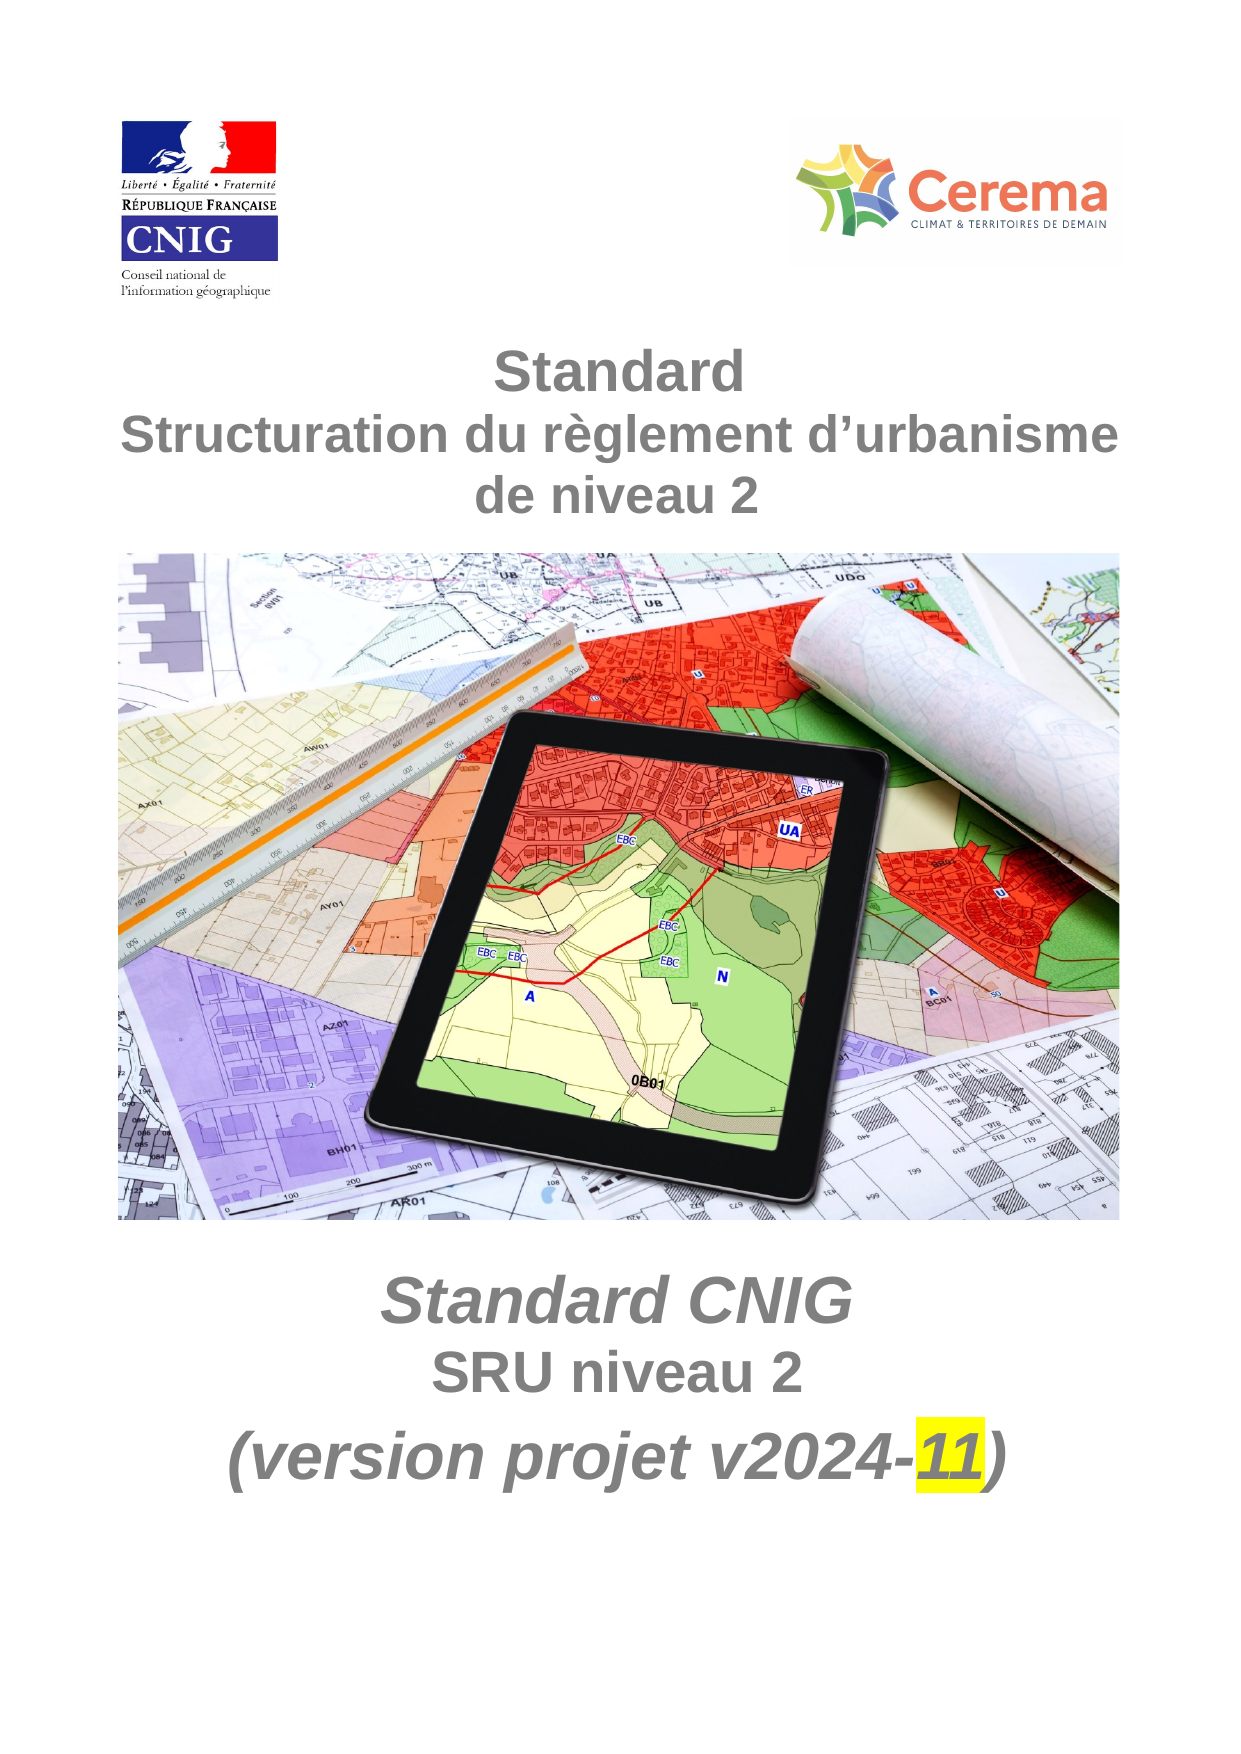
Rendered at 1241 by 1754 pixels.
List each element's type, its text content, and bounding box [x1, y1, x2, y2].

table_cell [118, 553, 1122, 1232]
picture [118, 118, 280, 305]
table_cell Standard Structuration du règlement d’urbanisme de niveau 2 [118, 307, 1122, 553]
table_header [118, 118, 452, 307]
picture [118, 553, 1120, 1220]
picture [787, 118, 1122, 267]
table_cell Standard CNIG SRU niveau 2 (version projet v2024-11) [118, 1232, 1122, 1493]
table_header [453, 118, 787, 307]
table_header [787, 267, 1122, 307]
